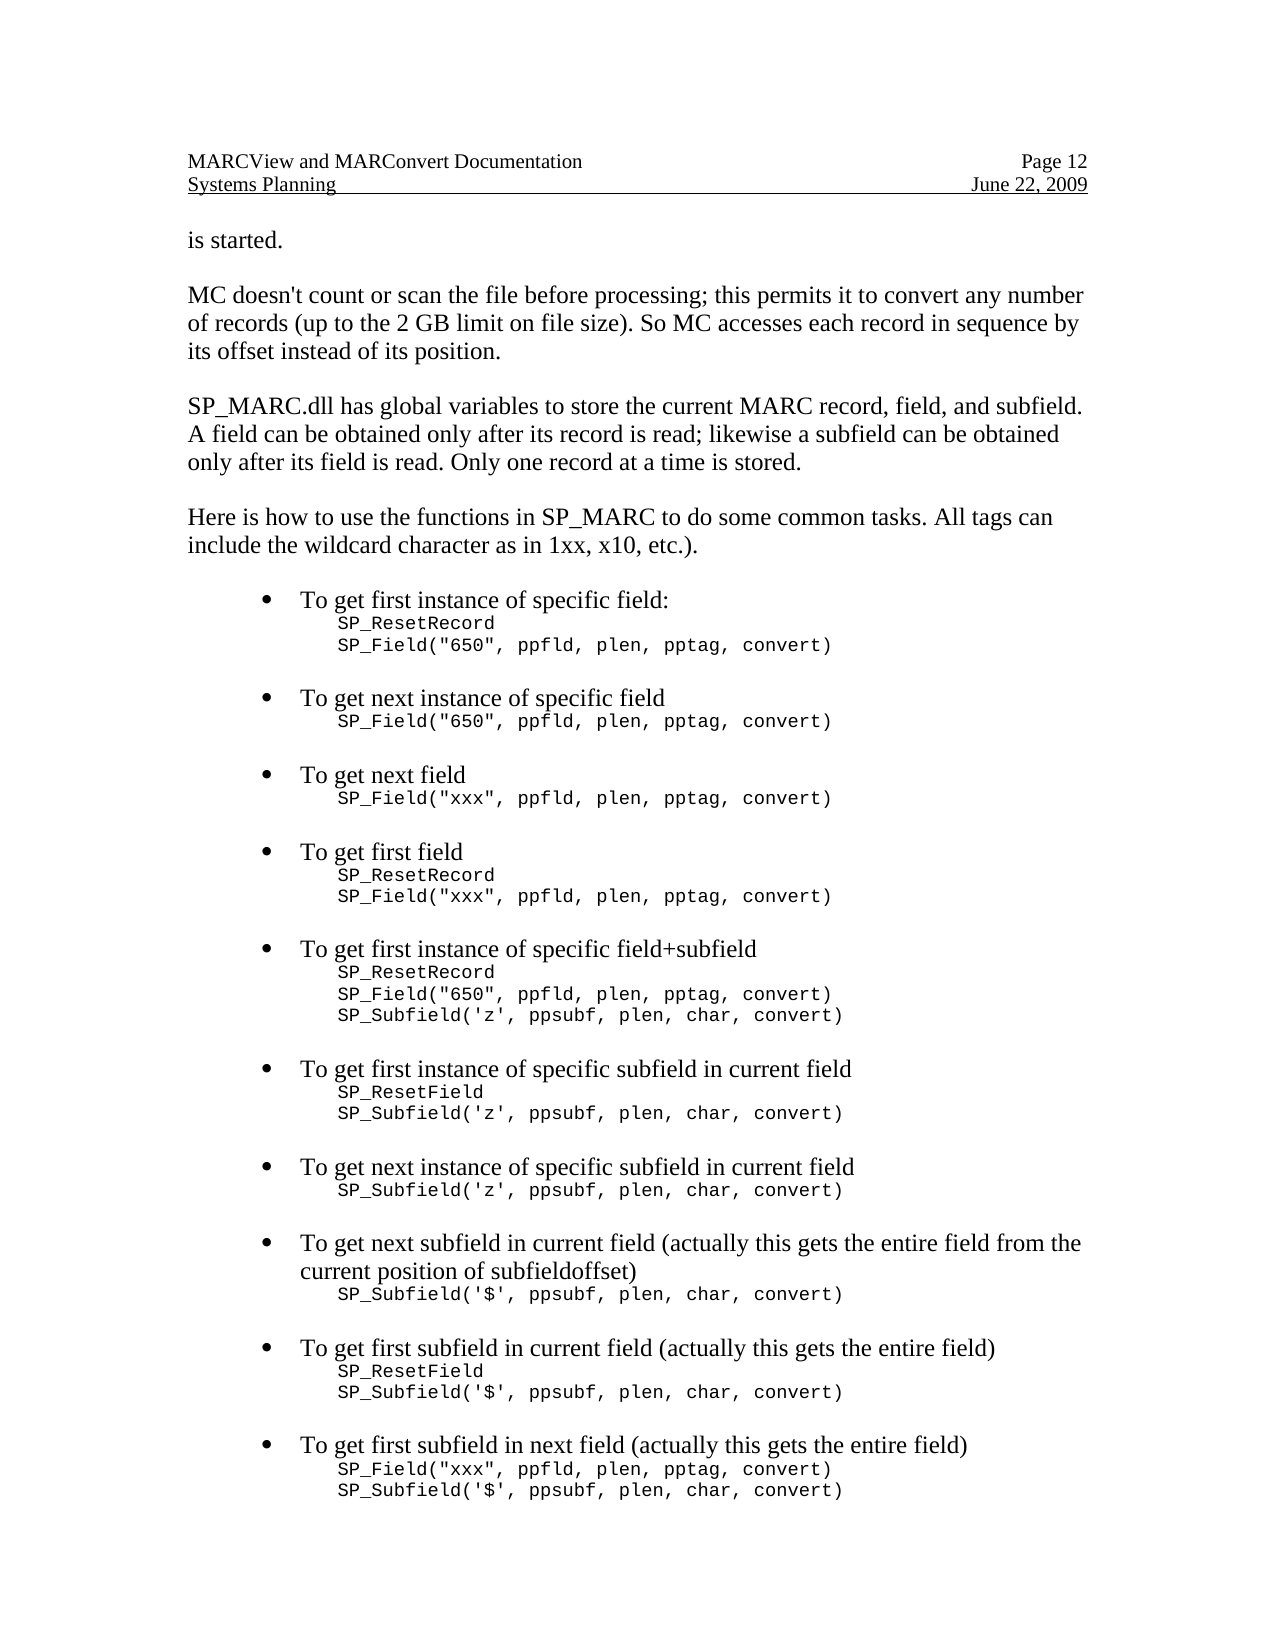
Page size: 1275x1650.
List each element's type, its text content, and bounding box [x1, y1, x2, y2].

list To get next subfield in current field (actually this gets the entire field from the current position of subfieldoffset) [262, 1229, 1087, 1285]
text SP_Subfield('$', ppsubf, plen, char, convert) [187, 1285, 1087, 1306]
text SP_Field("xxx", ppfld, plen, pptag, convert) [187, 887, 1087, 908]
text SP_Field("xxx", ppfld, plen, pptag, convert) [187, 789, 1087, 810]
text SP_MARC.dll has global variables to store the current MARC record, field, and subfield. A field can be obtained only after its record is read; likewise a subfield can be obtained only after its field is read. Only one record at a time is stored. [187, 392, 1087, 476]
list To get next instance of specific field [262, 684, 1087, 712]
text SP_ResetRecord [187, 865, 1087, 887]
list To get first instance of specific subfield in current field [262, 1055, 1087, 1082]
list To get first subfield in next field (actually this gets the entire field) [262, 1432, 1087, 1459]
text SP_ResetField [187, 1082, 1087, 1104]
list To get next instance of specific subfield in current field [262, 1153, 1087, 1180]
text SP_Field("650", ppfld, plen, pptag, convert) [187, 635, 1087, 657]
text SP_ResetRecord [187, 963, 1087, 984]
text MC doesn't count or scan the file before processing; this permits it to convert any number of records (up to the 2 GB limit on file size). So MC accesses each record in sequence by its offset instead of its position. [187, 282, 1087, 365]
list To get first field [262, 838, 1087, 865]
list To get next field [262, 761, 1087, 789]
text SP_Field("xxx", ppfld, plen, pptag, convert) [187, 1459, 1087, 1481]
list To get first instance of specific field+subfield [262, 936, 1087, 963]
text SP_Subfield('z', ppsubf, plen, char, convert) [187, 1180, 1087, 1202]
text SP_Field("650", ppfld, plen, pptag, convert) [187, 984, 1087, 1006]
text SP_Field("650", ppfld, plen, pptag, convert) [187, 712, 1087, 733]
text SP_ResetRecord [187, 614, 1087, 635]
text is started. [187, 226, 1087, 254]
text SP_Subfield('z', ppsubf, plen, char, convert) [187, 1006, 1087, 1027]
text Here is how to use the functions in SP_MARC to do some common tasks. All tags can include the wildcard character as in 1xx, x10, etc.). [187, 503, 1087, 559]
text SP_Subfield('z', ppsubf, plen, char, convert) [187, 1104, 1087, 1125]
text SP_Subfield('$', ppsubf, plen, char, convert) [187, 1383, 1087, 1404]
list To get first subfield in current field (actually this gets the entire field) [262, 1334, 1087, 1361]
text SP_ResetField [187, 1361, 1087, 1383]
text SP_Subfield('$', ppsubf, plen, char, convert) [187, 1481, 1087, 1502]
list To get first instance of specific field: [262, 586, 1087, 614]
